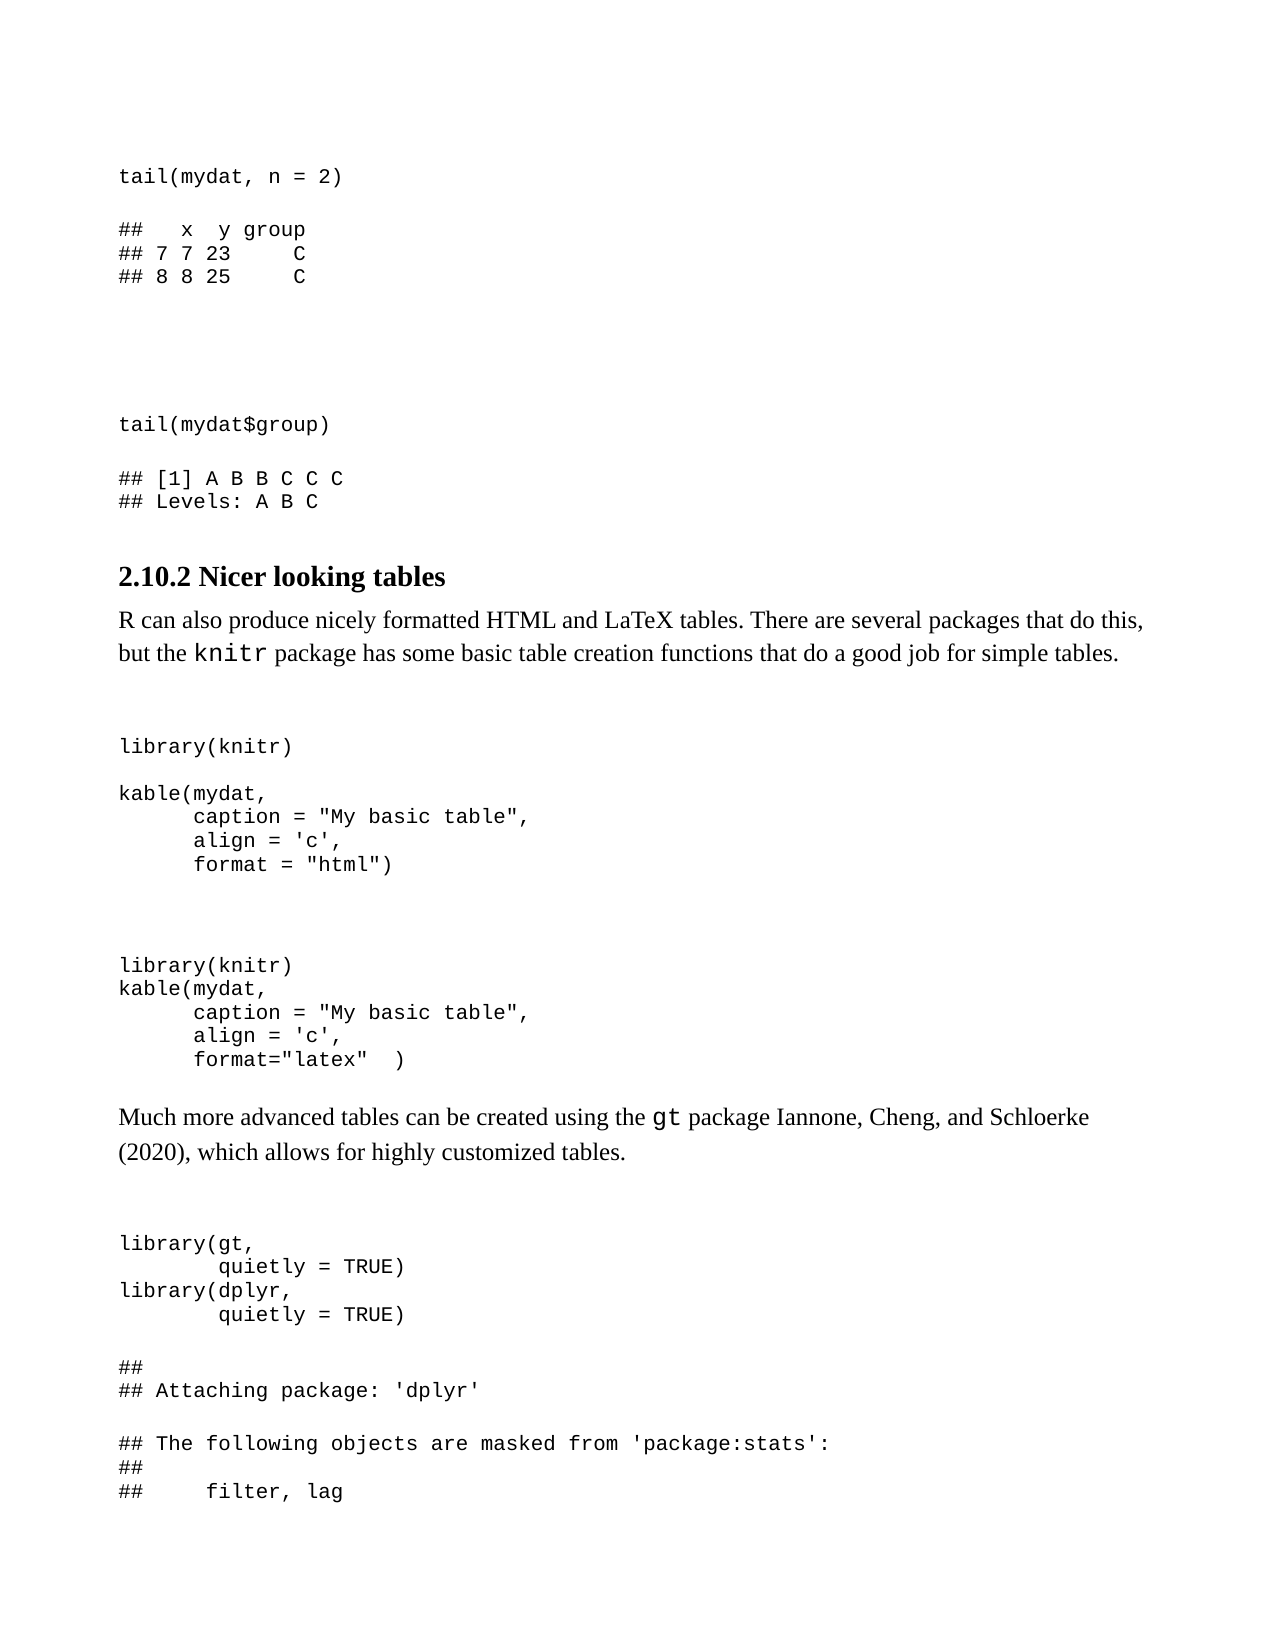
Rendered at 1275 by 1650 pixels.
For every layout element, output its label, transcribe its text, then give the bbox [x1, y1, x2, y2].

subtitle 2.10.2 Nicer looking tables [118, 559, 1157, 592]
text ## 8 8 25 C [118, 266, 1157, 290]
text tail(mydat$group) [118, 414, 1157, 438]
text library(dplyr, [118, 1280, 1157, 1303]
text kable(mydat, [118, 783, 1157, 807]
text library(knitr) [118, 954, 1157, 978]
text ## [118, 1357, 1157, 1380]
text R can also produce nicely formatted HTML and LaTeX tables. There are several packages that do this, but the knitr package has some basic table creation functions that do a good job for simple tables. [118, 605, 1157, 669]
text ## 7 7 23 C [118, 242, 1157, 266]
text ## [1] A B B C C C [118, 468, 1157, 491]
text format="latex" ) [118, 1049, 1157, 1073]
text quietly = TRUE) [118, 1303, 1157, 1327]
text ## Attaching package: 'dplyr' [118, 1380, 1157, 1404]
text ## [118, 1457, 1157, 1481]
text quietly = TRUE) [118, 1256, 1157, 1280]
text align = 'c', [118, 1026, 1157, 1049]
text Much more advanced tables can be created using the gt package Iannone, Cheng, and Schloerke (2020), which allows for highly customized tables. [118, 1102, 1157, 1166]
text ## x y group [118, 219, 1157, 242]
text kable(mydat, [118, 978, 1157, 1002]
text ## filter, lag [118, 1481, 1157, 1504]
text align = 'c', [118, 830, 1157, 854]
text caption = "My basic table", [118, 807, 1157, 830]
text tail(mydat, n = 2) [118, 166, 1157, 189]
text library(gt, [118, 1233, 1157, 1256]
text library(knitr) [118, 736, 1157, 759]
text caption = "My basic table", [118, 1002, 1157, 1026]
text ## The following objects are masked from 'package:stats': [118, 1433, 1157, 1457]
text format = "html") [118, 854, 1157, 877]
text ## Levels: A B C [118, 491, 1157, 515]
